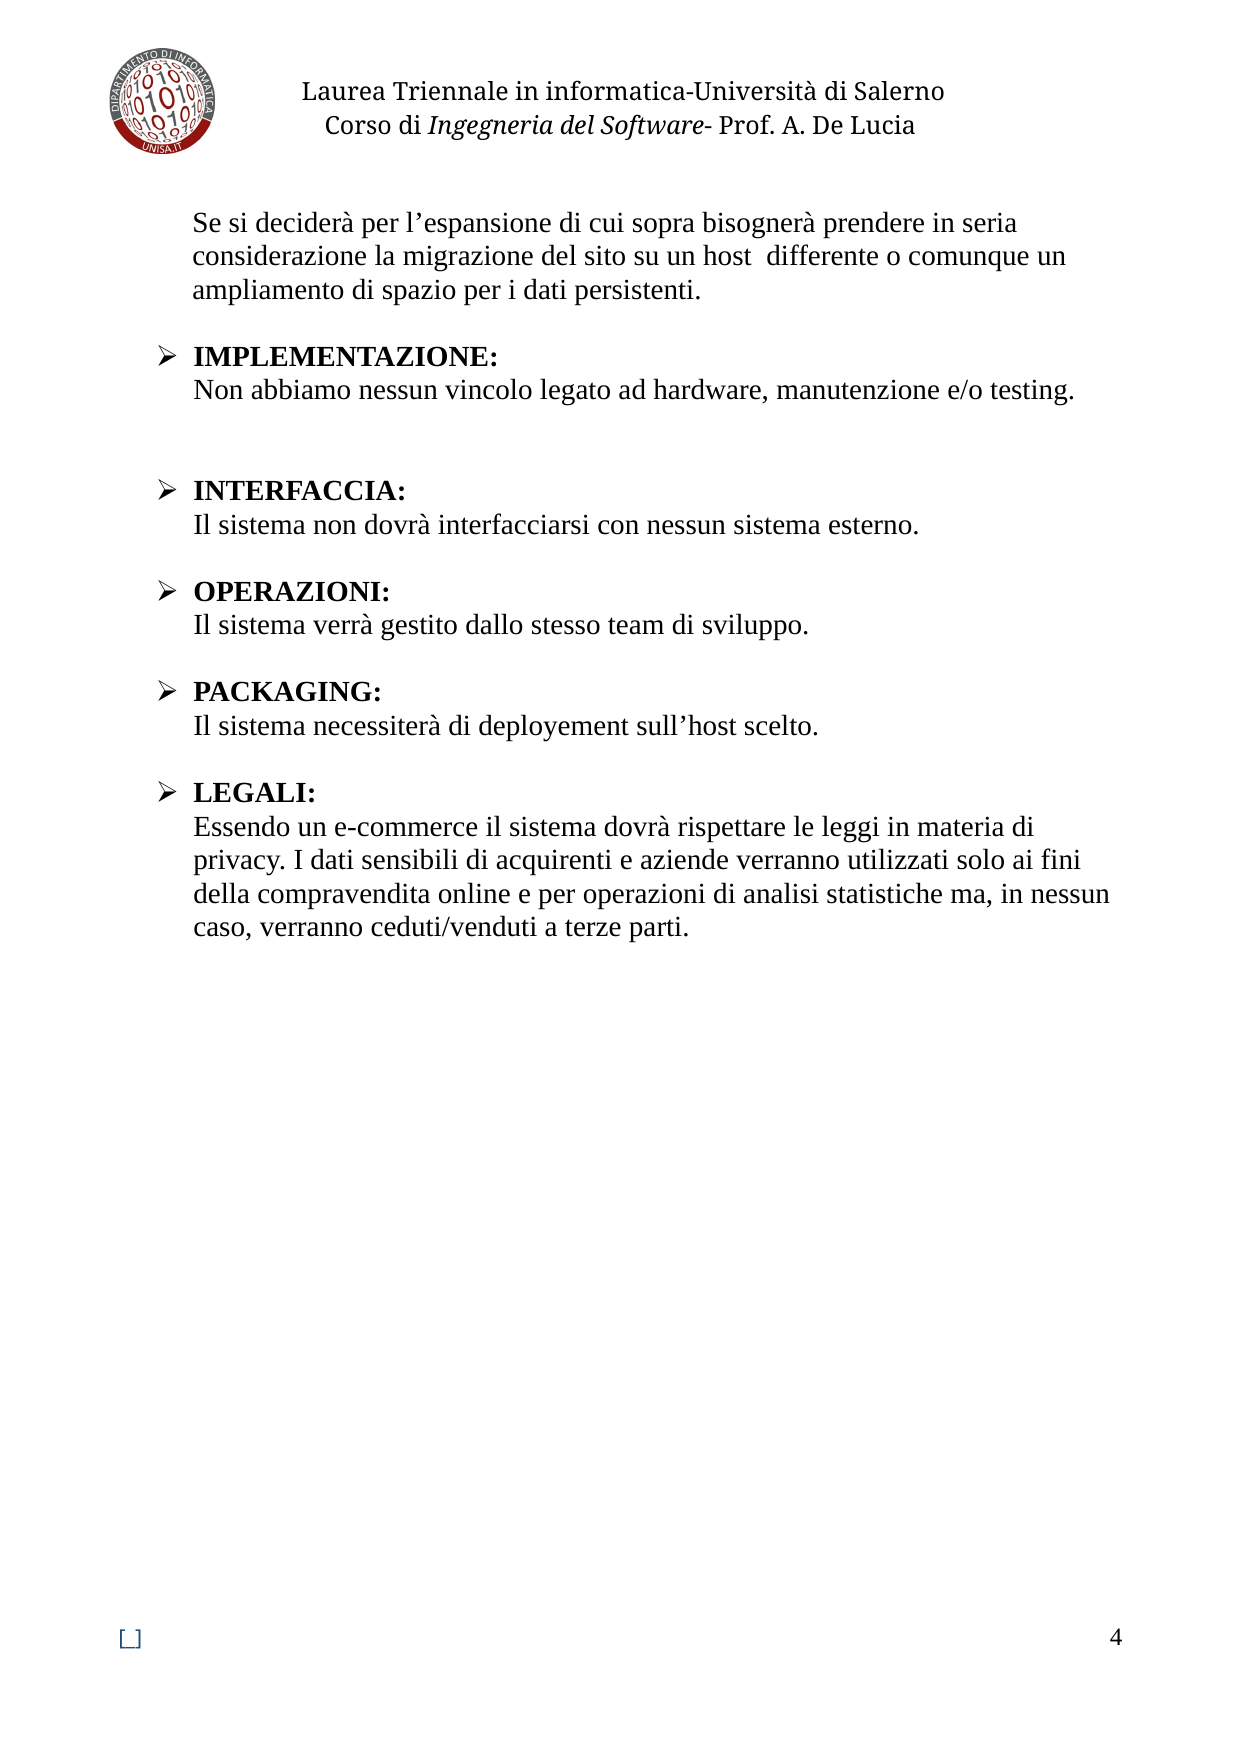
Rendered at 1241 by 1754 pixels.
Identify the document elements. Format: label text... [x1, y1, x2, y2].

picture [109, 48, 215, 154]
list Essendo un e-commerce il sistema dovrà rispettare le leggi in materia di privacy. I dati sensibili di acquirenti e aziende verranno utilizzati solo ai fini della compravendita online e per operazioni di analisi statistiche ma, in nessun caso, verranno ceduti/venduti a terze parti. [156, 809, 1122, 943]
list Il sistema non dovrà interfacciarsi con nessun sistema esterno. [156, 507, 1122, 540]
text Se si deciderà per l’espansione di cui sopra bisognerà prendere in seria considerazione la migrazione del sito su un host differente o comunque un ampliamento di spazio per i dati persistenti. [118, 205, 1122, 305]
list OPERAZIONI: [156, 574, 1122, 607]
list Il sistema necessiterà di deployement sull’host scelto. [156, 708, 1122, 742]
list IMPLEMENTAZIONE: [156, 339, 1122, 372]
list PACKAGING: [156, 674, 1122, 708]
list Non abbiamo nessun vincolo legato ad hardware, manutenzione e/o testing. [156, 372, 1122, 406]
list LEGALI: [156, 775, 1122, 809]
list Il sistema verrà gestito dallo stesso team di sviluppo. [156, 607, 1122, 641]
list INTERFACCIA: [156, 473, 1122, 507]
